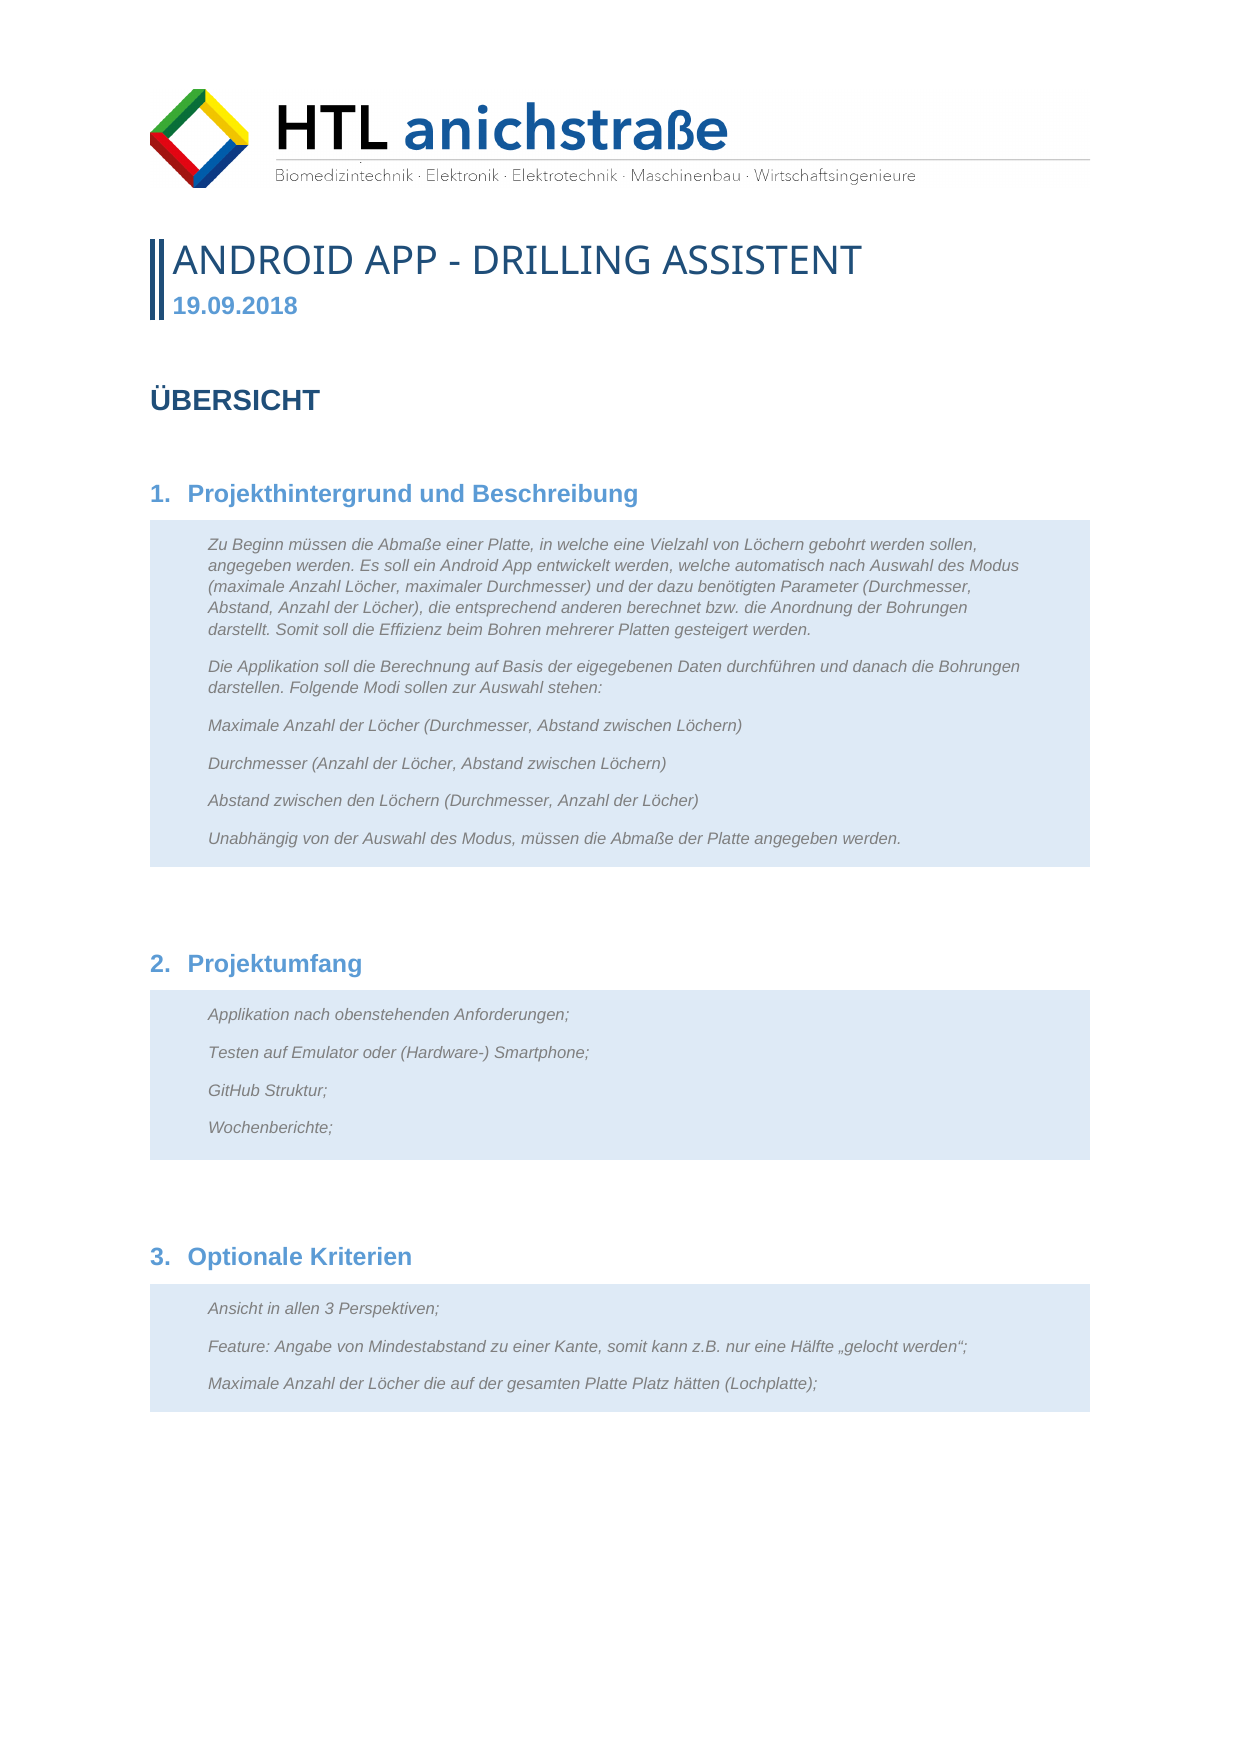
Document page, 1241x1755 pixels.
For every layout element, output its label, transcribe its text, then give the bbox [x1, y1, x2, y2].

table_header [150, 520, 208, 867]
subtitle Optionale Kriterien [150, 1242, 1090, 1271]
text Android App - Drilling Assistent [164, 239, 1090, 283]
subtitle Projekthintergrund und Beschreibung [150, 479, 1090, 508]
table_header Zu Beginn müssen die Abmaße einer Platte, in welche eine Vielzahl von Löchern gebohrt werden sollen, angegeben werden. Es soll ein Android App entwickelt werden, welche automatisch nach Auswahl des Modus (maximale Anzahl Löcher, maximaler Durchmesser) und der dazu benötigten Parameter (Durchmesser, Abstand, Anzahl der Löcher), die entsprechend anderen berechnet bzw. die Anordnung der Bohrungen darstellt. Somit soll die Effizienz beim Bohren mehrerer Platten gesteigert werden. Die Applikation soll die Berechnung auf Basis der eigegebenen Daten durchführen und danach die Bohrungen darstellen. Folgende Modi sollen zur Auswahl stehen: Maximale Anzahl der Löcher (Durchmesser, Abstand zwischen Löchern) Durchmesser (Anzahl der Löcher, Abstand zwischen Löchern) Abstand zwischen den Löchern (Durchmesser, Anzahl der Löcher) Unabhängig von der Auswahl des Modus, müssen die Abmaße der Platte angegeben werden. [208, 520, 1090, 867]
table_header Ansicht in allen 3 Perspektiven; Feature: Angabe von Mindestabstand zu einer Kante, somit kann z.B. nur eine Hälfte „gelocht werden“; Maximale Anzahl der Löcher die auf der gesamten Platte Platz hätten (Lochplatte); [208, 1284, 1090, 1412]
subtitle Übersicht [150, 383, 1090, 416]
text 19.09.2018 [164, 291, 1090, 320]
table_header [150, 990, 208, 1160]
table_header Applikation nach obenstehenden Anforderungen; Testen auf Emulator oder (Hardware-) Smartphone; GitHub Struktur; Wochenberichte; [208, 990, 1090, 1160]
table_header [150, 1284, 208, 1412]
subtitle Projektumfang [150, 949, 1090, 977]
